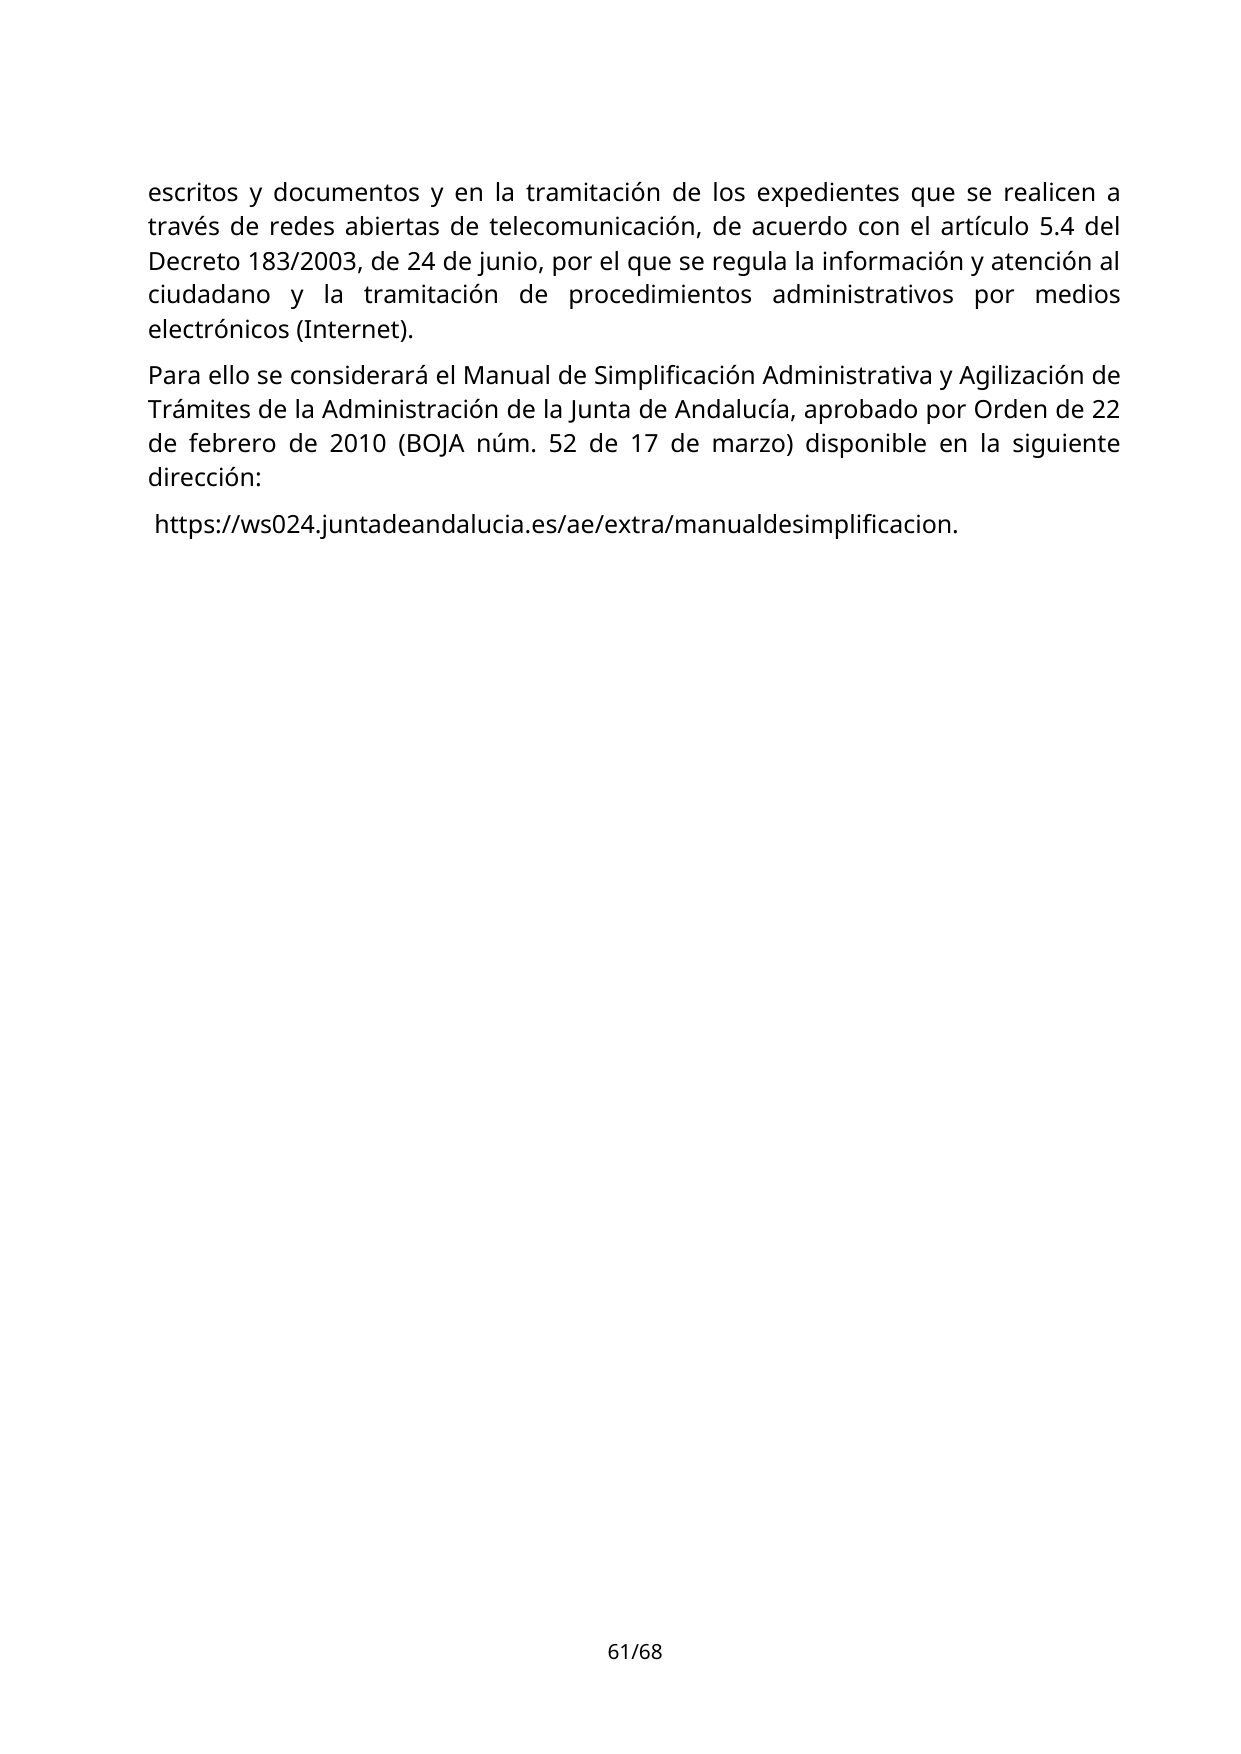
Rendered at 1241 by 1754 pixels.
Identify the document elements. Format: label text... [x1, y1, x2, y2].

list Para ello se considerará el Manual de Simplificación Administrativa y Agilización de Trámites de la Administración de la Junta de Andalucía, aprobado por Orden de 22 de febrero de 2010 (BOJA núm. 52 de 17 de marzo) disponible en la siguiente dirección: [148, 358, 1122, 494]
list escritos y documentos y en la tramitación de los expedientes que se realicen a través de redes abiertas de telecomunicación, de acuerdo con el artículo 5.4 del Decreto 183/2003, de 24 de junio, por el que se regula la información y atención al ciudadano y la tramitación de procedimientos administrativos por medios electrónicos (Internet). [148, 175, 1122, 345]
list https://ws024.juntadeandalucia.es/ae/extra/manualdesimplificacion. [148, 507, 1122, 541]
